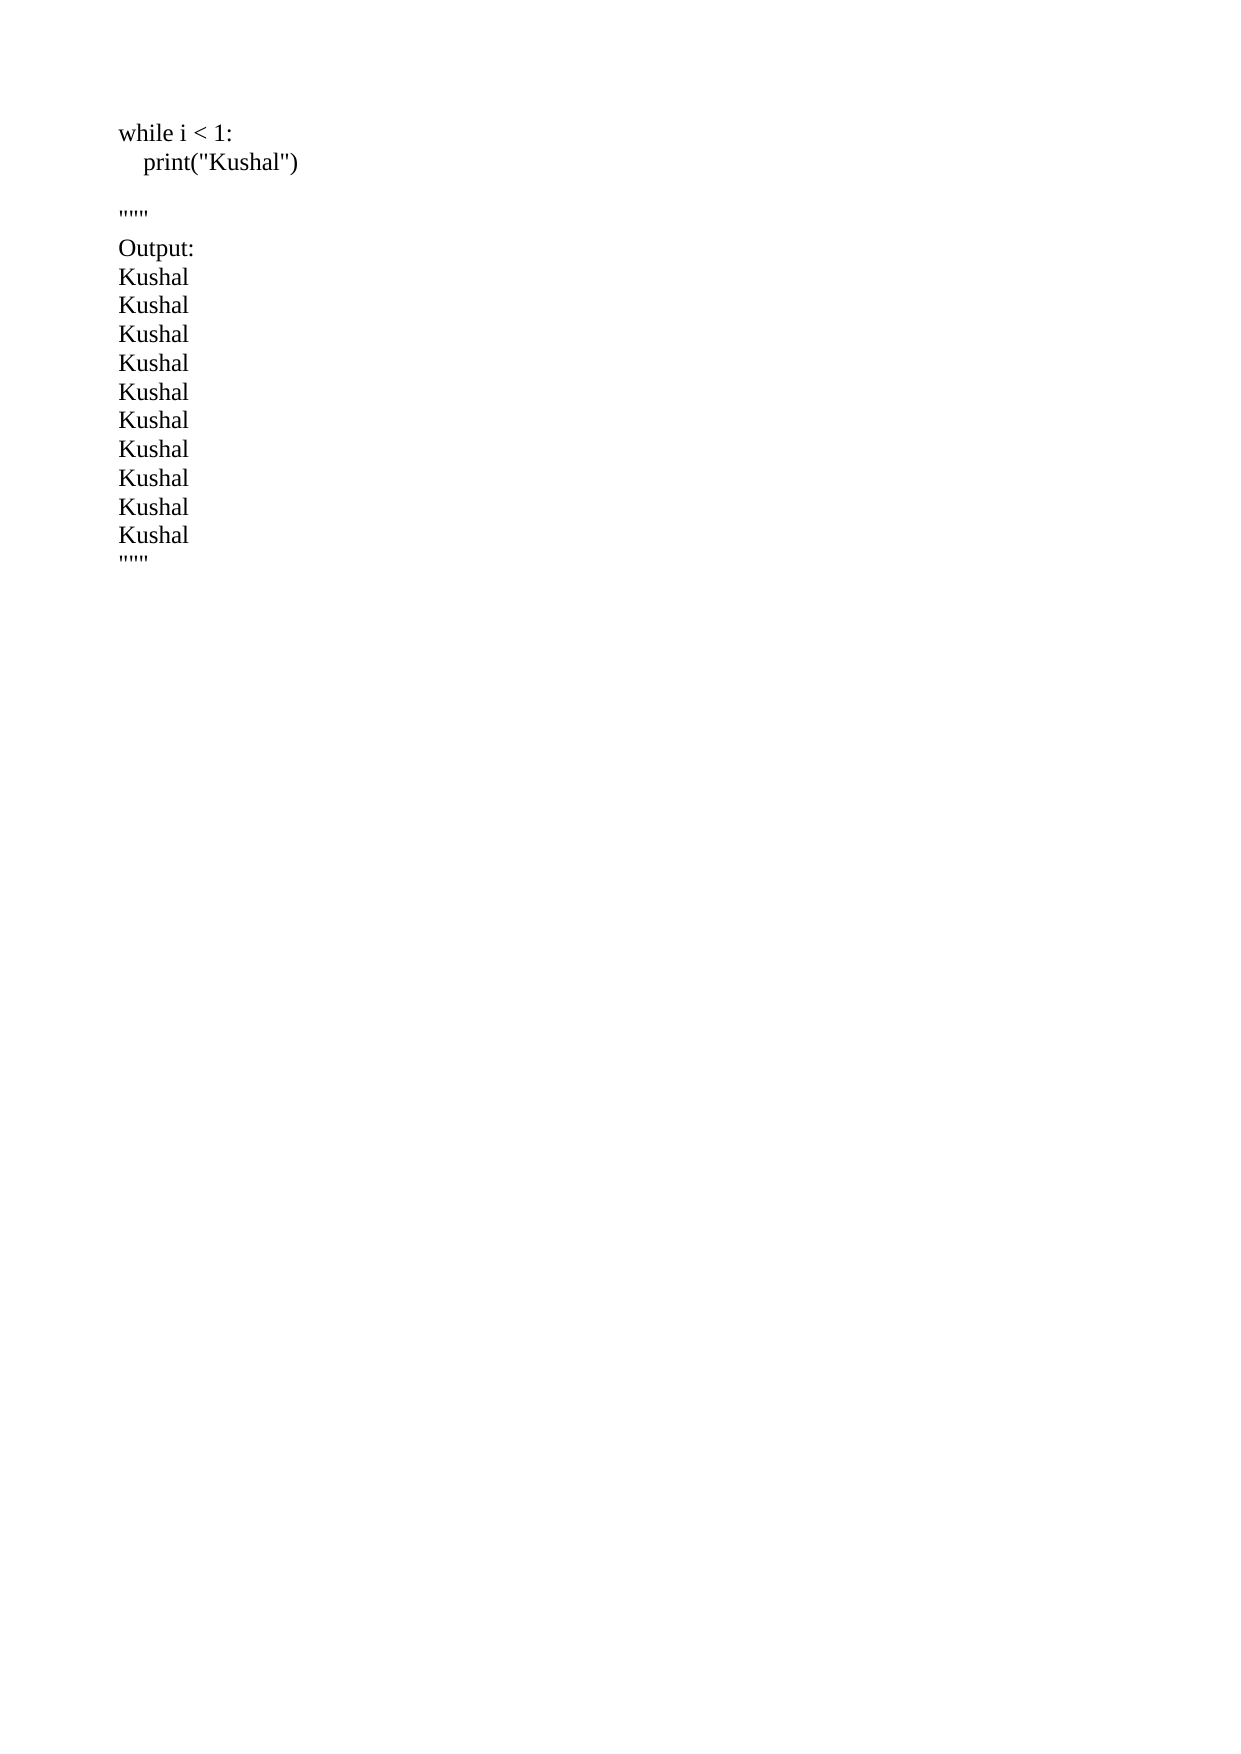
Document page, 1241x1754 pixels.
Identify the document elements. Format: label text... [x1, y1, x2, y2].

text Output: [118, 233, 1122, 262]
text Kushal [118, 492, 1122, 521]
text Kushal [118, 463, 1122, 492]
text Kushal [118, 262, 1122, 291]
text Kushal [118, 348, 1122, 377]
text Kushal [118, 291, 1122, 319]
text while i < 1: [118, 118, 1122, 147]
text Kushal [118, 521, 1122, 549]
text Kushal [118, 406, 1122, 434]
text Kushal [118, 377, 1122, 406]
text """ [118, 204, 1122, 233]
text print("Kushal") [118, 147, 1122, 176]
text Kushal [118, 319, 1122, 348]
text Kushal [118, 434, 1122, 463]
text """ [118, 549, 1122, 578]
